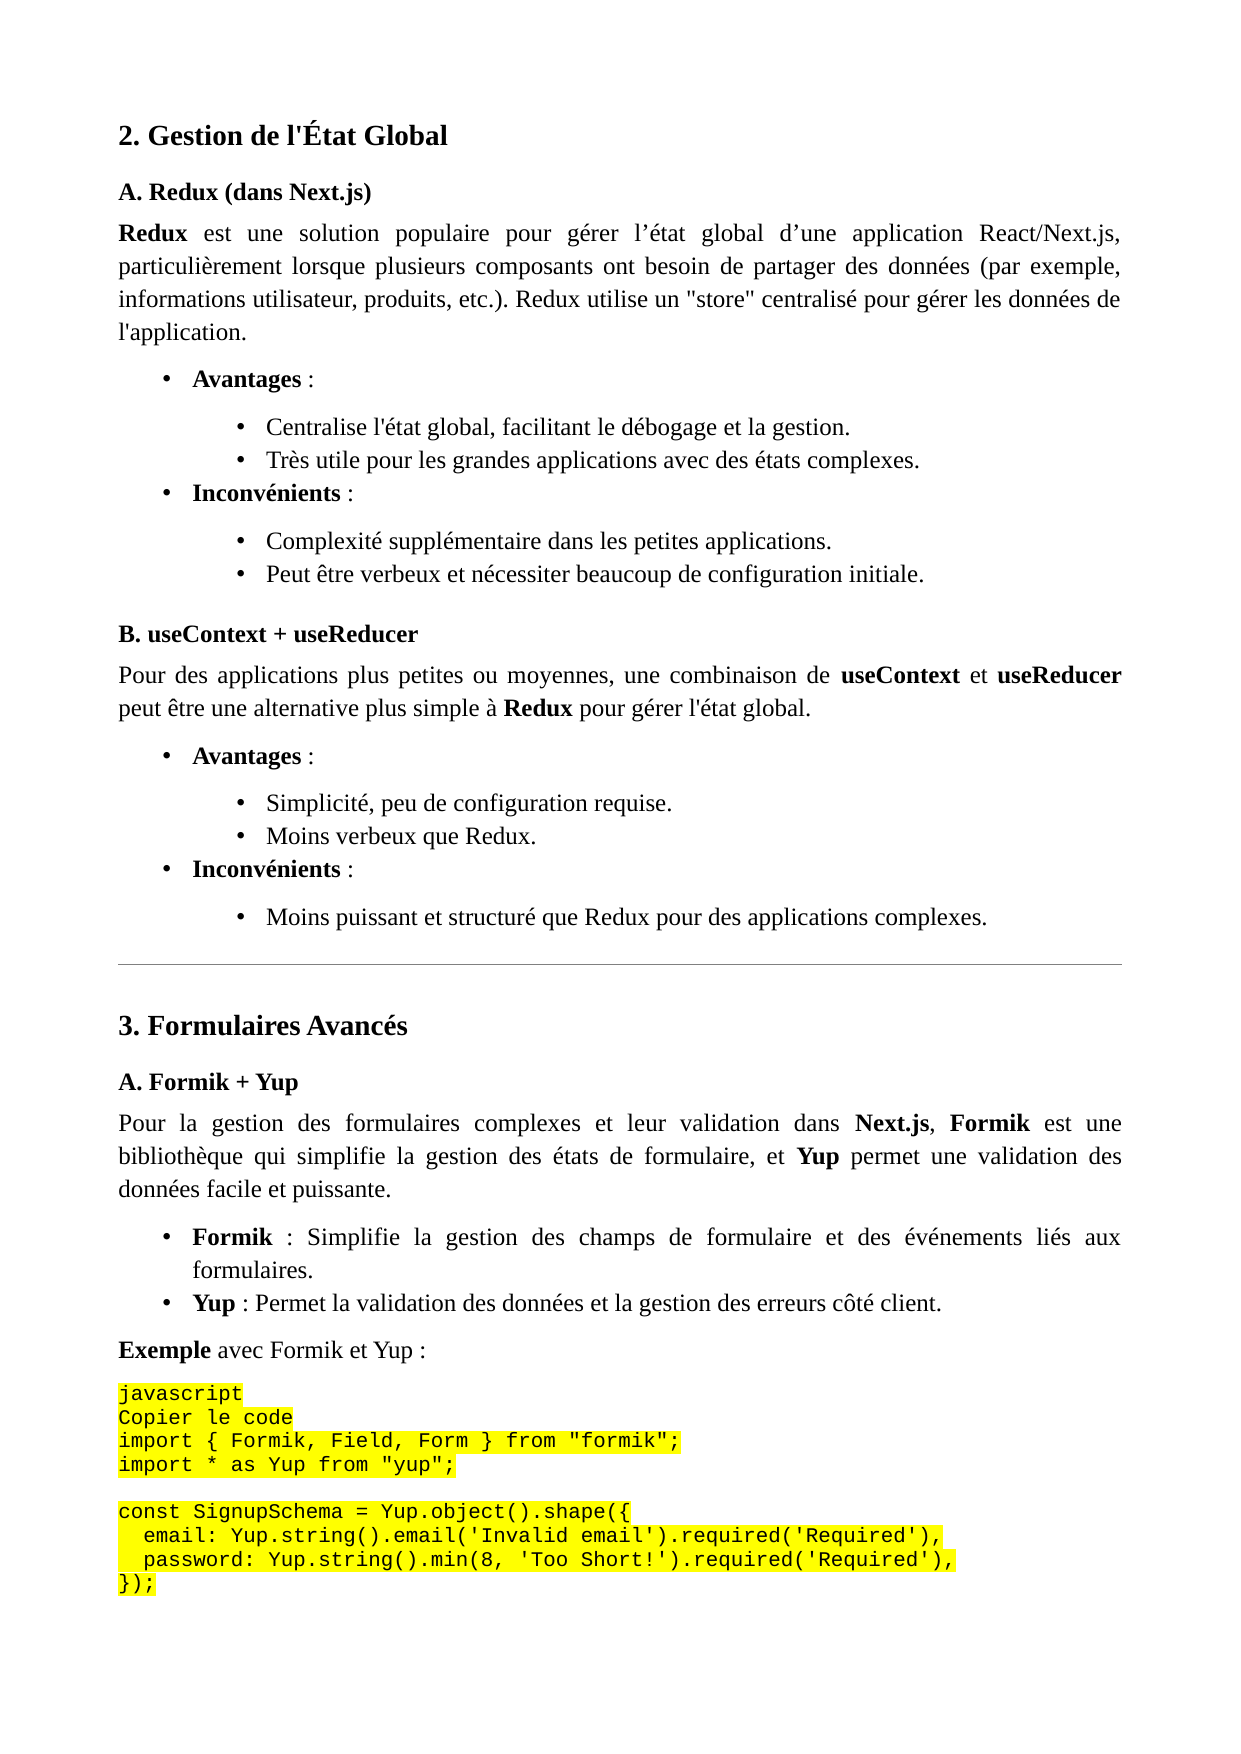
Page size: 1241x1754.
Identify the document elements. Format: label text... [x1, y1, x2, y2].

text password: Yup.string().min(8, 'Too Short!').required('Required'), [118, 1549, 1122, 1572]
subtitle 3. Formulaires Avancés [118, 1008, 1122, 1042]
list Complexité supplémentaire dans les petites applications. [236, 526, 1122, 554]
list Très utile pour les grandes applications avec des états complexes. [236, 445, 1122, 474]
text Redux est une solution populaire pour gérer l’état global d’une application React/Next.js, particulièrement lorsque plusieurs composants ont besoin de partager des données (par exemple, informations utilisateur, produits, etc.). Redux utilise un "store" centralisé pour gérer les données de l'application. [118, 218, 1122, 346]
text Exemple avec Formik et Yup : [118, 1336, 1122, 1364]
list Centralise l'état global, facilitant le débogage et la gestion. [236, 412, 1122, 441]
text javascript [118, 1383, 1122, 1407]
list Moins verbeux que Redux. [236, 821, 1122, 850]
text Pour la gestion des formulaires complexes et leur validation dans Next.js, Formik est une bibliothèque qui simplifie la gestion des états de formulaire, et Yup permet une validation des données facile et puissante. [118, 1108, 1122, 1203]
subtitle A. Redux (dans Next.js) [118, 177, 1122, 205]
list Yup : Permet la validation des données et la gestion des erreurs côté client. [162, 1288, 1122, 1317]
text email: Yup.string().email('Invalid email').required('Required'), [118, 1525, 1122, 1549]
text Pour des applications plus petites ou moyennes, une combinaison de useContext et useReducer peut être une alternative plus simple à Redux pour gérer l'état global. [118, 660, 1122, 722]
text }); [118, 1572, 1122, 1596]
list Peut être verbeux et nécessiter beaucoup de configuration initiale. [236, 559, 1122, 588]
subtitle B. useContext + useReducer [118, 619, 1122, 648]
list Moins puissant et structuré que Redux pour des applications complexes. [236, 902, 1122, 931]
text const SignupSchema = Yup.object().shape({ [118, 1501, 1122, 1525]
list Formik : Simplifie la gestion des champs de formulaire et des événements liés aux formulaires. [162, 1222, 1122, 1284]
text Copier le code [118, 1407, 1122, 1431]
text import { Formik, Field, Form } from "formik"; [118, 1431, 1122, 1454]
subtitle A. Formik + Yup [118, 1067, 1122, 1096]
list Avantages : [162, 364, 1122, 393]
subtitle 2. Gestion de l'État Global [118, 118, 1122, 152]
list Inconvénients : [162, 854, 1122, 883]
list Simplicité, peu de configuration requise. [236, 788, 1122, 817]
list Avantages : [162, 741, 1122, 769]
text import * as Yup from "yup"; [118, 1454, 1122, 1478]
list Inconvénients : [162, 478, 1122, 507]
